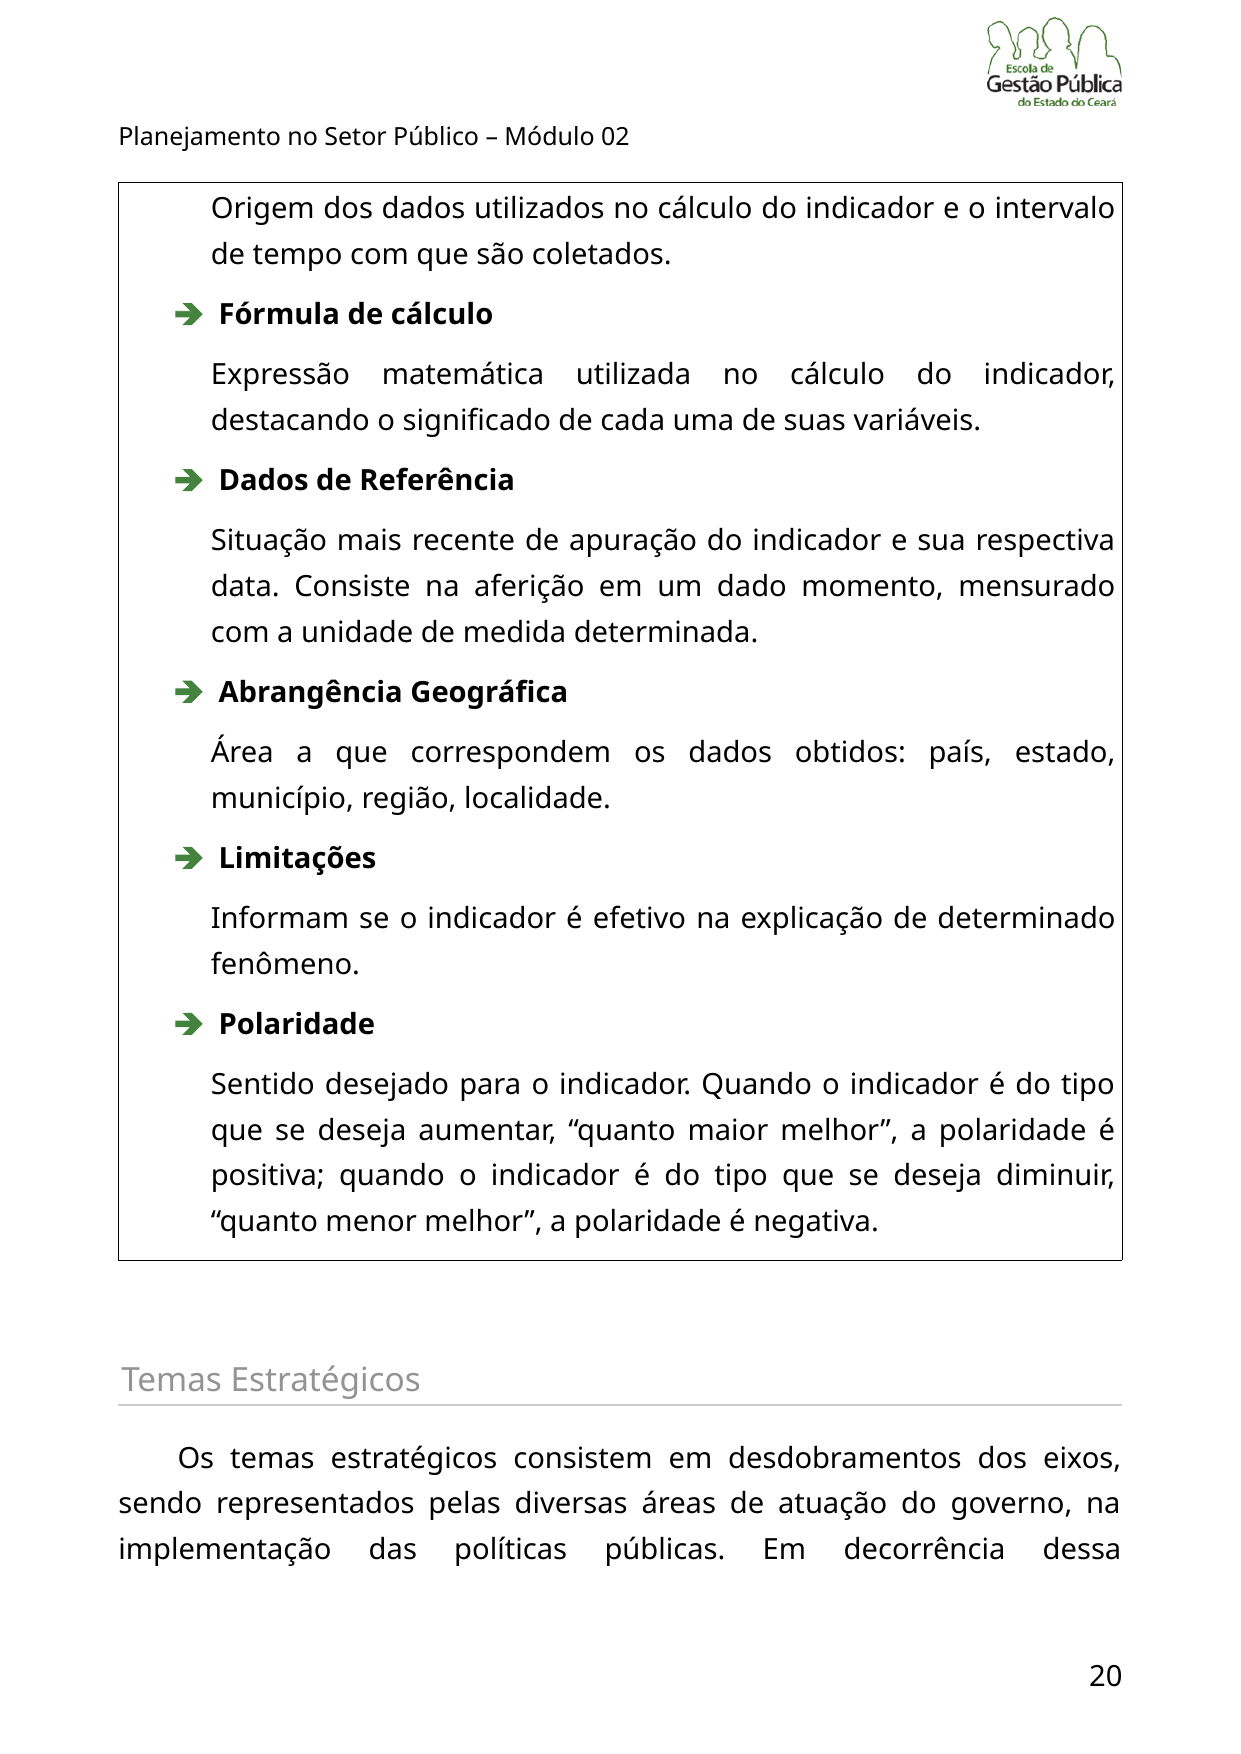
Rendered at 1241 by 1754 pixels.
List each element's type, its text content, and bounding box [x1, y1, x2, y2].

text Os temas estratégicos consistem em desdobramentos dos eixos, sendo representados pelas diversas áreas de atuação do governo, na implementação das políticas públicas. Em decorrência dessa [118, 1437, 1122, 1568]
subtitle Temas Estratégicos [118, 1353, 1122, 1404]
table_cell Origem dos dados utilizados no cálculo do indicador e o intervalo de tempo com que são coletados. Fórmula de cálculo Expressão matemática utilizada no cálculo do indicador, destacando o significado de cada uma de suas variáveis. Dados de Referência Situação mais recente de apuração do indicador e sua respectiva data. Consiste na aferição em um dado momento, mensurado com a unidade de medida determinada. Abrangência Geográfica Área a que correspondem os dados obtidos: país, estado, município, região, localidade. Limitações Informam se o indicador é efetivo na explicação de determinado fenômeno. Polaridade Sentido desejado para o indicador. Quando o indicador é do tipo que se deseja aumentar, “quanto maior melhor”, a polaridade é positiva; quando o indicador é do tipo que se deseja diminuir, “quanto menor melhor”, a polaridade é negativa. [119, 183, 1122, 1260]
picture [118, 17, 1122, 106]
